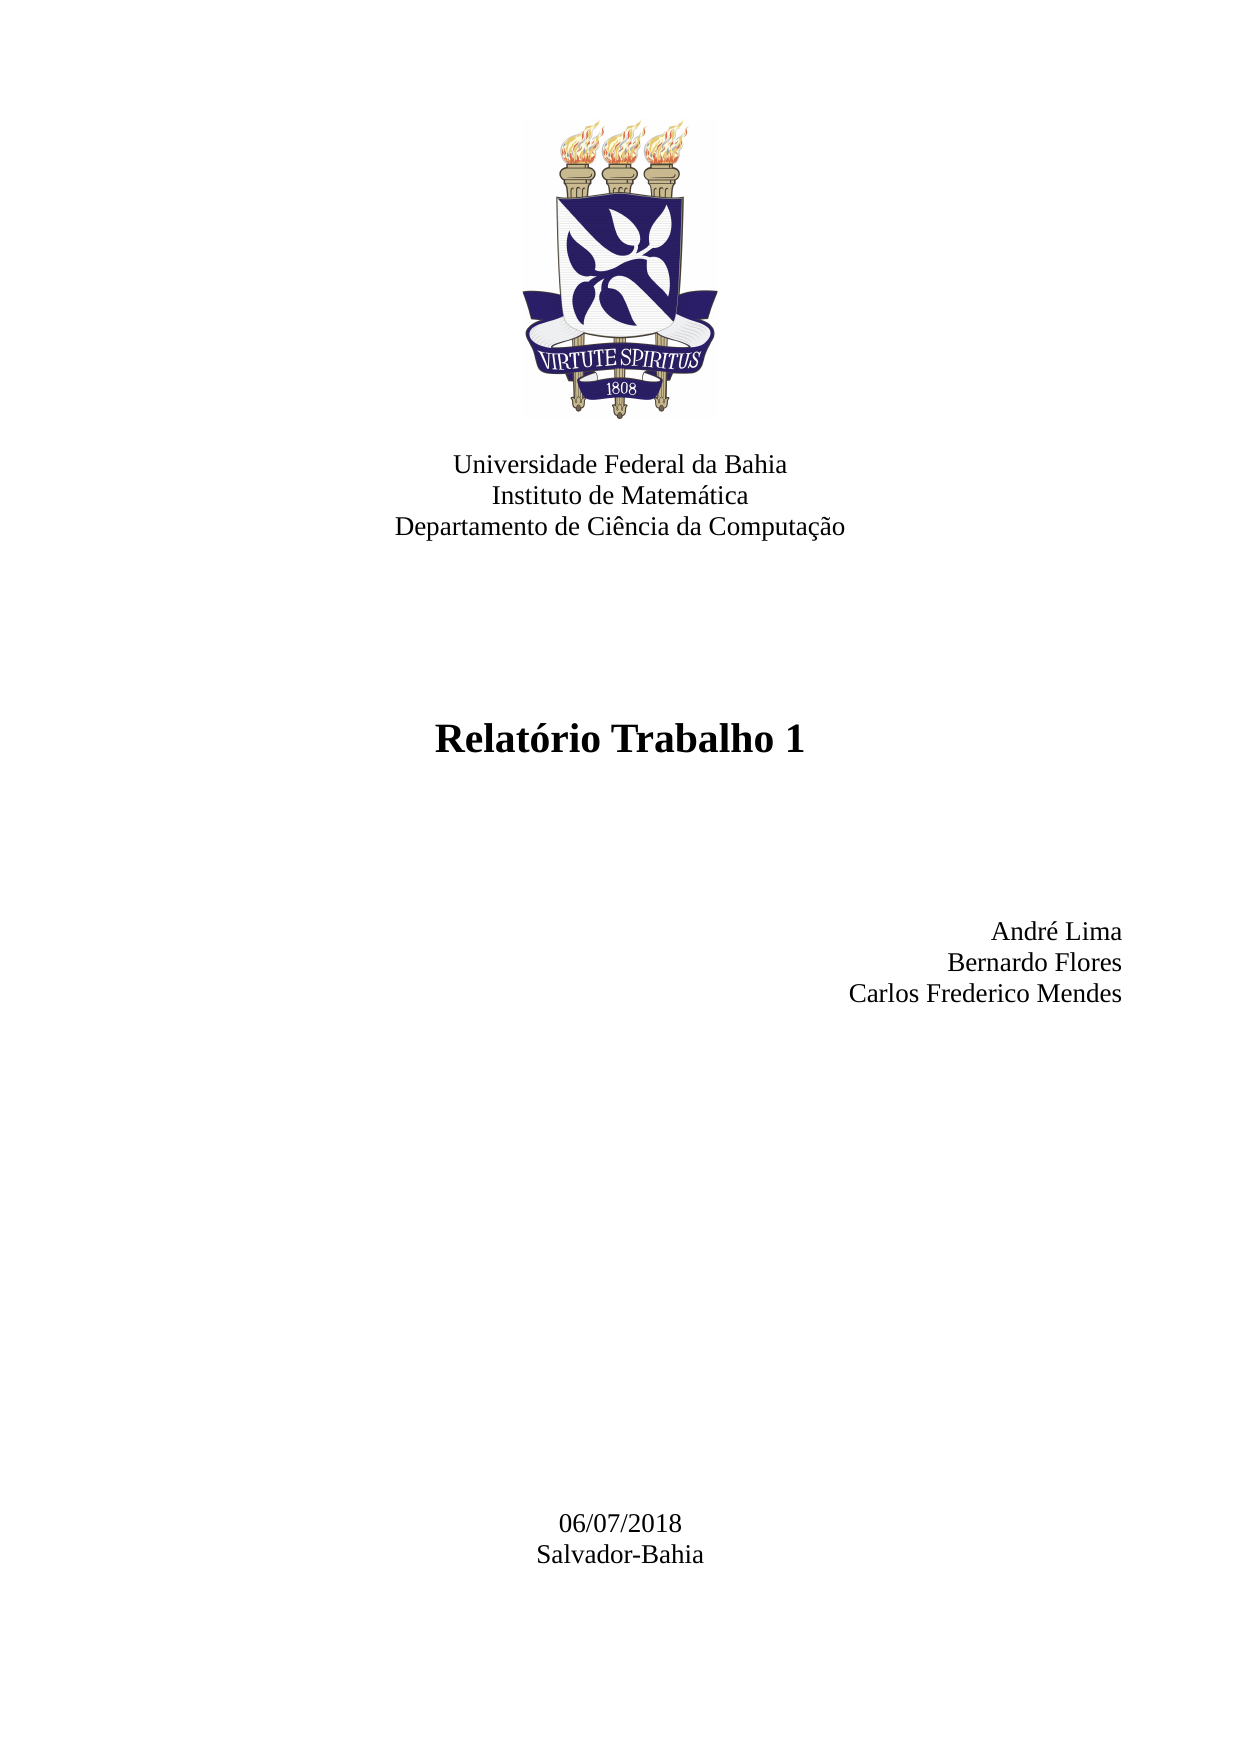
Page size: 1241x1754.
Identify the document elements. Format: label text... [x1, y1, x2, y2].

text Instituto de Matemática [118, 479, 1122, 510]
text Carlos Frederico Mendes [118, 977, 1122, 1008]
text 06/07/2018 [118, 1507, 1122, 1538]
text Salvador-Bahia [118, 1538, 1122, 1569]
text André Lima [118, 915, 1122, 946]
text Relatório Trabalho 1 [118, 714, 1122, 762]
text Universidade Federal da Bahia [118, 448, 1122, 479]
picture [522, 118, 718, 419]
text Bernardo Flores [118, 946, 1122, 977]
text Departamento de Ciência da Computação [118, 510, 1122, 541]
